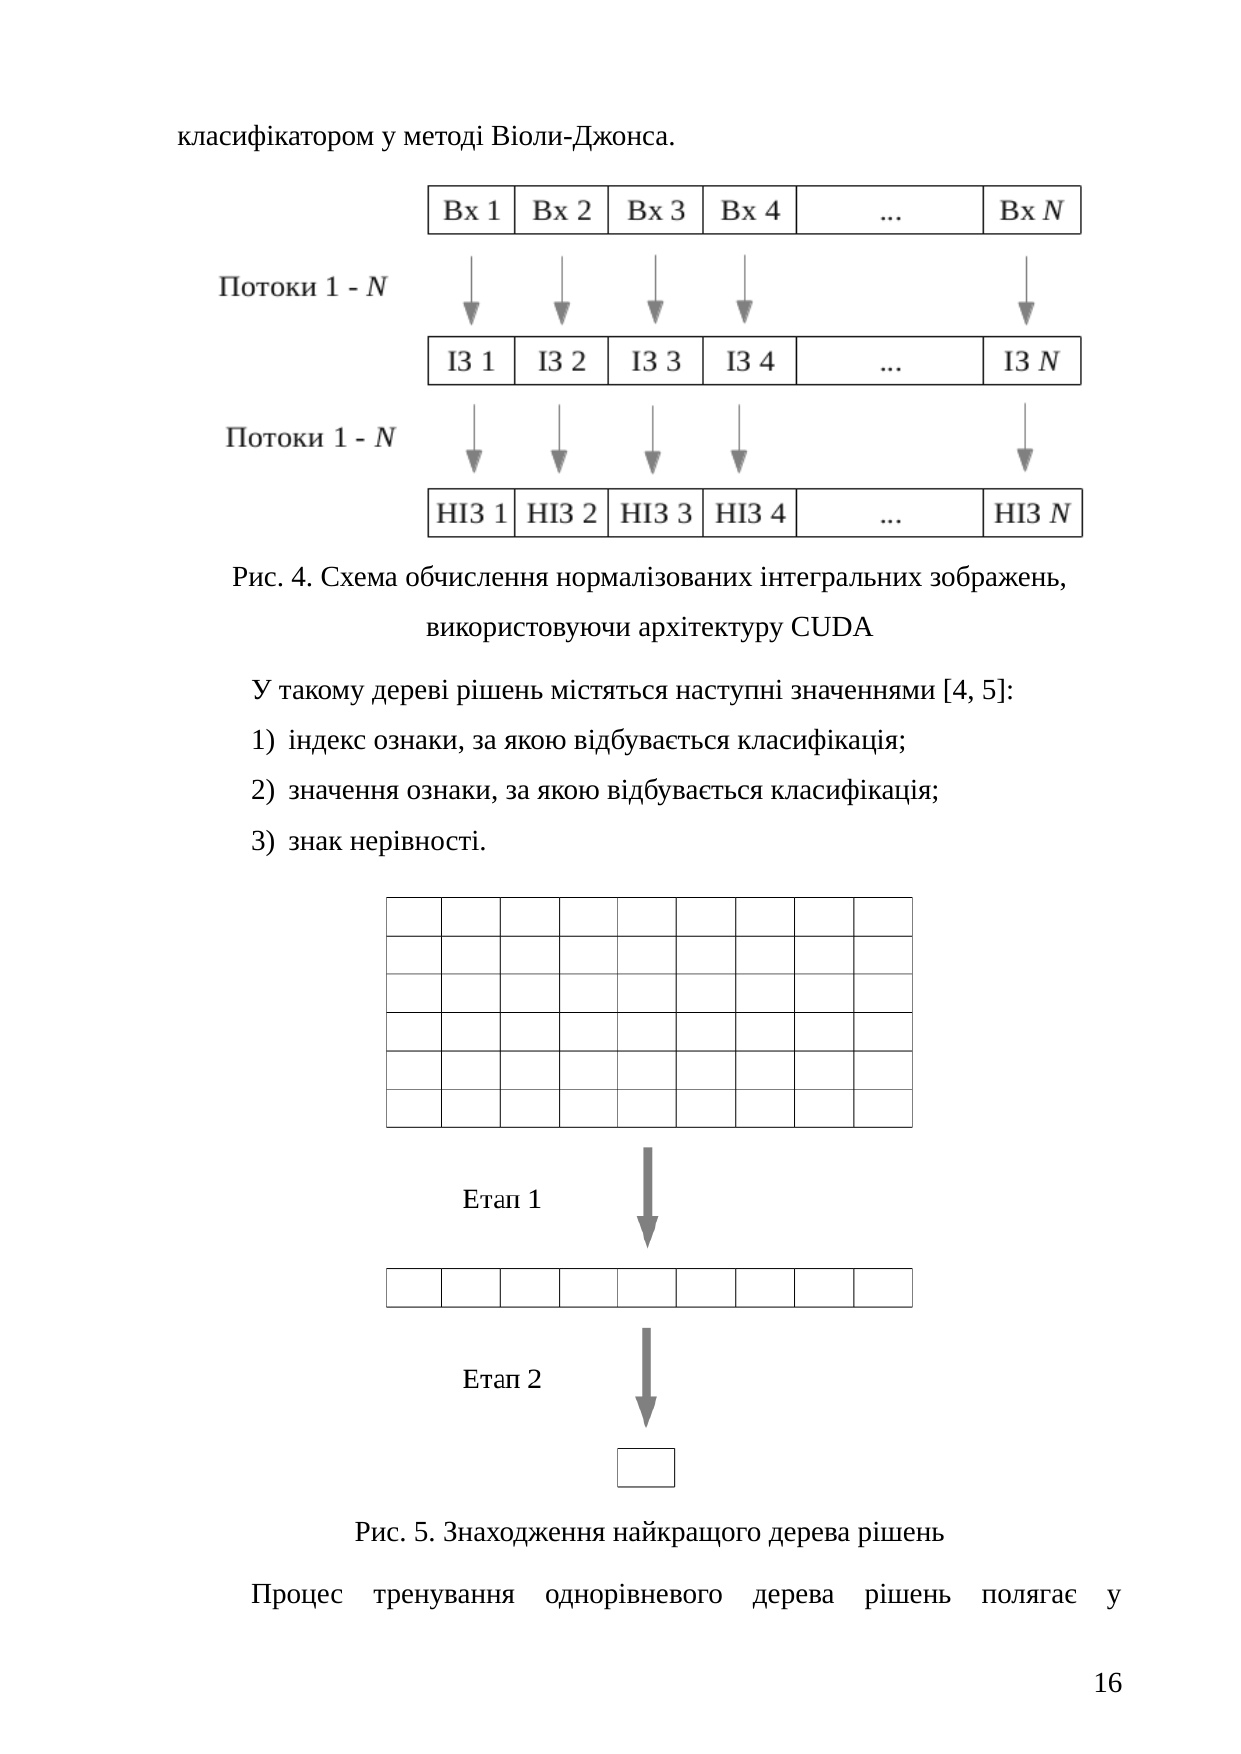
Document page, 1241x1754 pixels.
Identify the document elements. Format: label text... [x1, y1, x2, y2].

text Процес тренування однорівневого дерева рішень полягає у [177, 1576, 1122, 1610]
picture [213, 180, 1086, 543]
text класифікатором у методі Віоли-Джонса. [177, 118, 1122, 152]
list значення ознаки, за якою відбувається класифікація; [251, 772, 1122, 806]
text Рис. 5. Знаходження найкращого дерева рішень [177, 1514, 1122, 1548]
text Рис. 4. Схема обчислення нормалізованих інтегральних зображень, використовуючи архітектуру CUDA [177, 559, 1122, 643]
text У такому дереві рішень містяться наступні значеннями [4, 5]: [177, 672, 1122, 705]
list знак нерівності. [251, 823, 1122, 856]
list індекс ознаки, за якою відбувається класифікація; [251, 722, 1122, 756]
picture [374, 885, 925, 1498]
